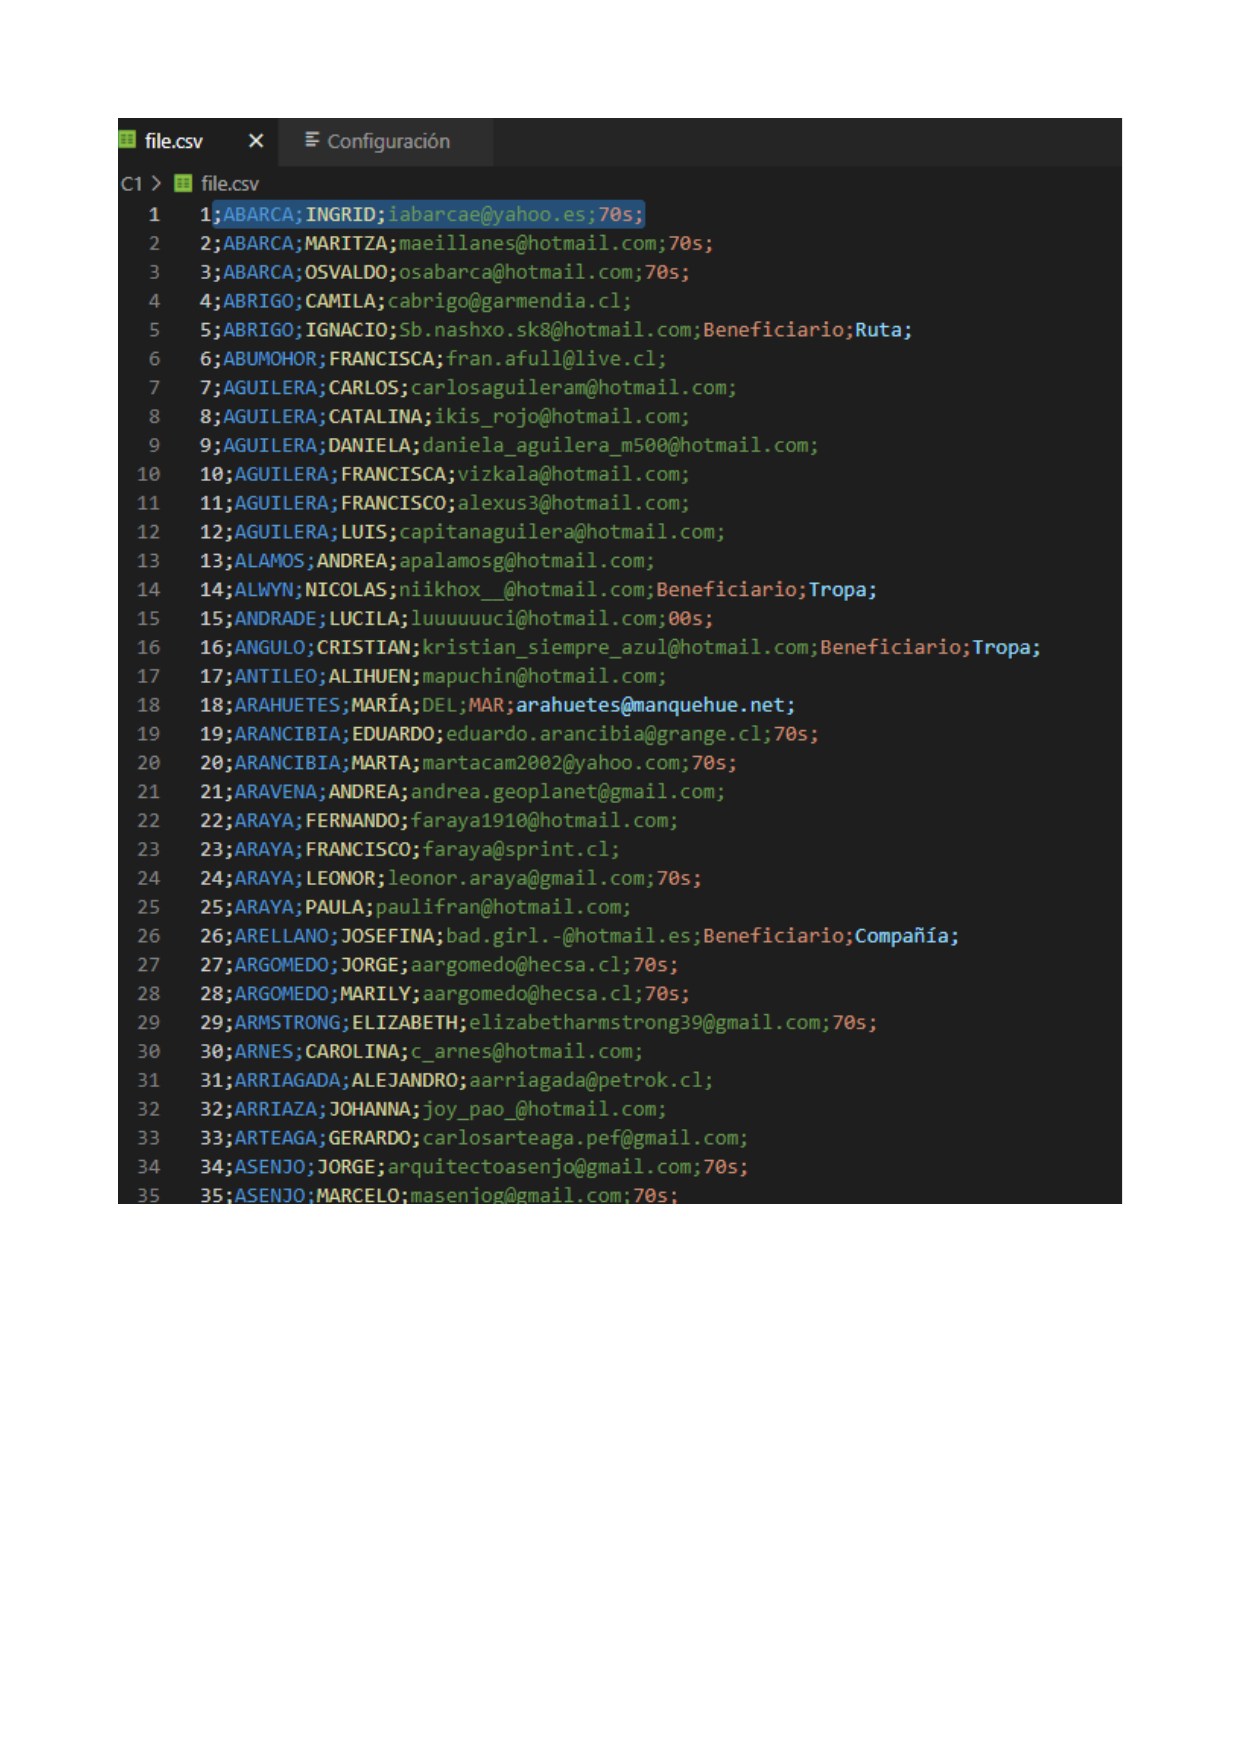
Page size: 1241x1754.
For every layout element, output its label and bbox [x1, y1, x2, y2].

picture [118, 118, 1123, 1204]
